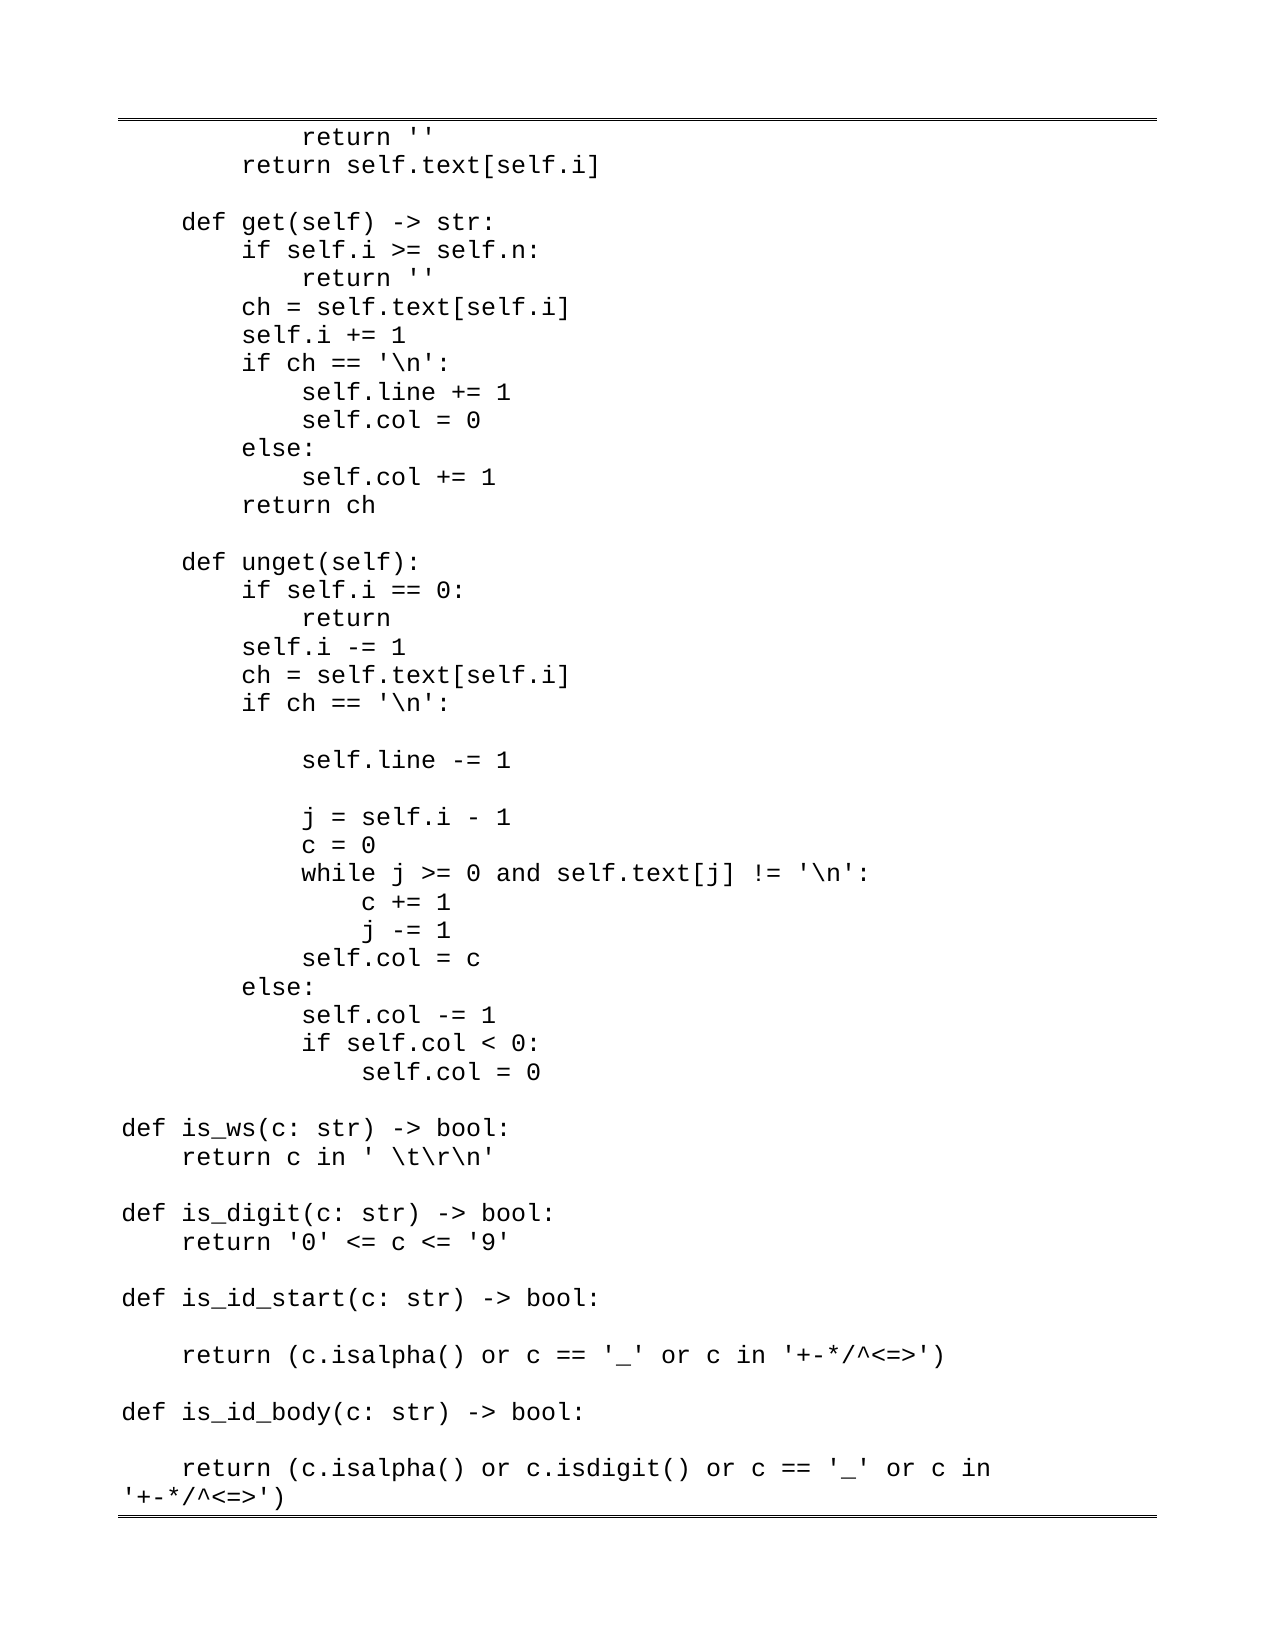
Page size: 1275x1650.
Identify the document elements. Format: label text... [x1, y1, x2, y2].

text ch = self.text[self.i] [118, 288, 1157, 316]
text return c in ' \t\r\n' [118, 1138, 1157, 1172]
text else: [118, 968, 1157, 996]
text self.line -= 1 [118, 741, 1157, 776]
text self.i += 1 [118, 316, 1157, 345]
text def is_id_body(c: str) -> bool: [118, 1393, 1157, 1427]
text return ch [118, 486, 1157, 521]
text c = 0 [118, 826, 1157, 855]
text if self.i == 0: [118, 571, 1157, 600]
text self.col = 0 [118, 1053, 1157, 1087]
text self.col += 1 [118, 458, 1157, 486]
text def get(self) -> str: [118, 203, 1157, 231]
text return (c.isalpha() or c.isdigit() or c == '_' or c in '+-*/^<=>') [118, 1450, 1157, 1515]
text else: [118, 430, 1157, 458]
text return '' [118, 121, 1157, 146]
text return [118, 600, 1157, 628]
text def is_ws(c: str) -> bool: [118, 1110, 1157, 1138]
text def unget(self): [118, 543, 1157, 571]
text j -= 1 [118, 911, 1157, 940]
text c += 1 [118, 883, 1157, 911]
text self.line += 1 [118, 373, 1157, 401]
text if self.i >= self.n: [118, 231, 1157, 260]
text self.col = c [118, 940, 1157, 968]
text self.col = 0 [118, 401, 1157, 430]
text if ch == '\n': [118, 345, 1157, 373]
text return self.text[self.i] [118, 146, 1157, 181]
text self.col -= 1 [118, 996, 1157, 1025]
text def is_id_start(c: str) -> bool: [118, 1280, 1157, 1314]
text return '0' <= c <= '9' [118, 1223, 1157, 1257]
text return (c.isalpha() or c == '_' or c in '+-*/^<=>') [118, 1336, 1157, 1371]
text j = self.i - 1 [118, 798, 1157, 826]
text return '' [118, 260, 1157, 288]
text self.i -= 1 [118, 628, 1157, 656]
text while j >= 0 and self.text[j] != '\n': [118, 855, 1157, 883]
text ch = self.text[self.i] [118, 656, 1157, 685]
text if self.col < 0: [118, 1025, 1157, 1053]
text if ch == '\n': [118, 685, 1157, 719]
text def is_digit(c: str) -> bool: [118, 1195, 1157, 1223]
